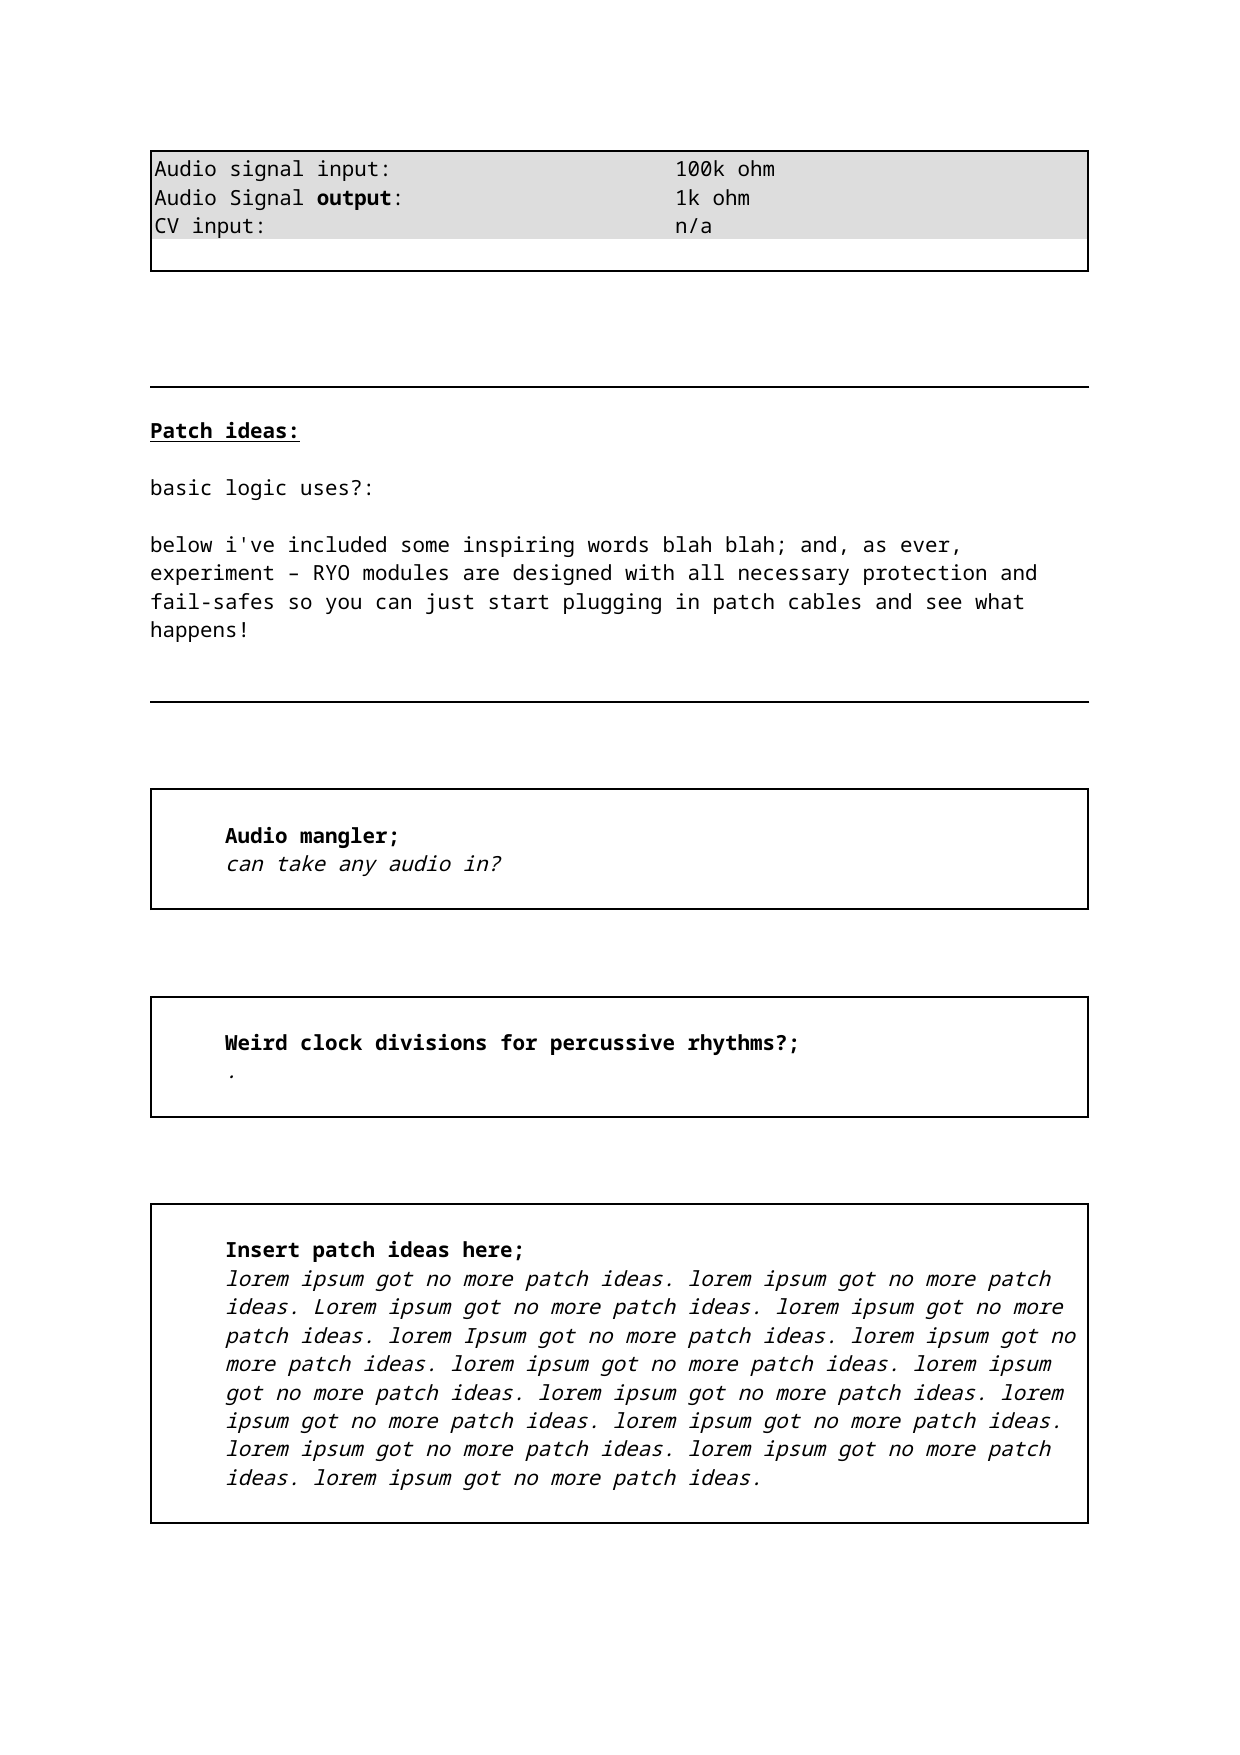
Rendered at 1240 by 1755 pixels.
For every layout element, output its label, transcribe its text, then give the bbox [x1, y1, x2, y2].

text basic logic uses?: [150, 473, 1089, 502]
text below i've included some inspiring words blah blah; and, as ever, experiment – RYO modules are designed with all necessary protection and fail-safes so you can just start plugging in patch cables and see what happens! [150, 530, 1089, 644]
text CV input: n/a [152, 207, 1087, 239]
text Insert patch ideas here; [152, 1231, 1087, 1260]
text Audio mangler; [152, 817, 1087, 845]
text lorem ipsum got no more patch ideas. lorem ipsum got no more patch ideas. Lorem ipsum got no more patch ideas. lorem ipsum got no more patch ideas. lorem Ipsum got no more patch ideas. lorem ipsum got no more patch ideas. lorem ipsum got no more patch ideas. lorem ipsum got no more patch ideas. lorem ipsum got no more patch ideas. lorem ipsum got no more patch ideas. lorem ipsum got no more patch ideas. lorem ipsum got no more patch ideas. lorem ipsum got no more patch ideas. lorem ipsum got no more patch ideas. [152, 1260, 1087, 1491]
text can take any audio in? [152, 845, 1087, 878]
text Patch ideas: [150, 416, 1089, 445]
text . [152, 1052, 1087, 1085]
text Weird clock divisions for percussive rhythms?; [152, 1024, 1087, 1052]
text Audio signal input: 100k ohm Audio Signal output: 1k ohm [152, 152, 1087, 207]
